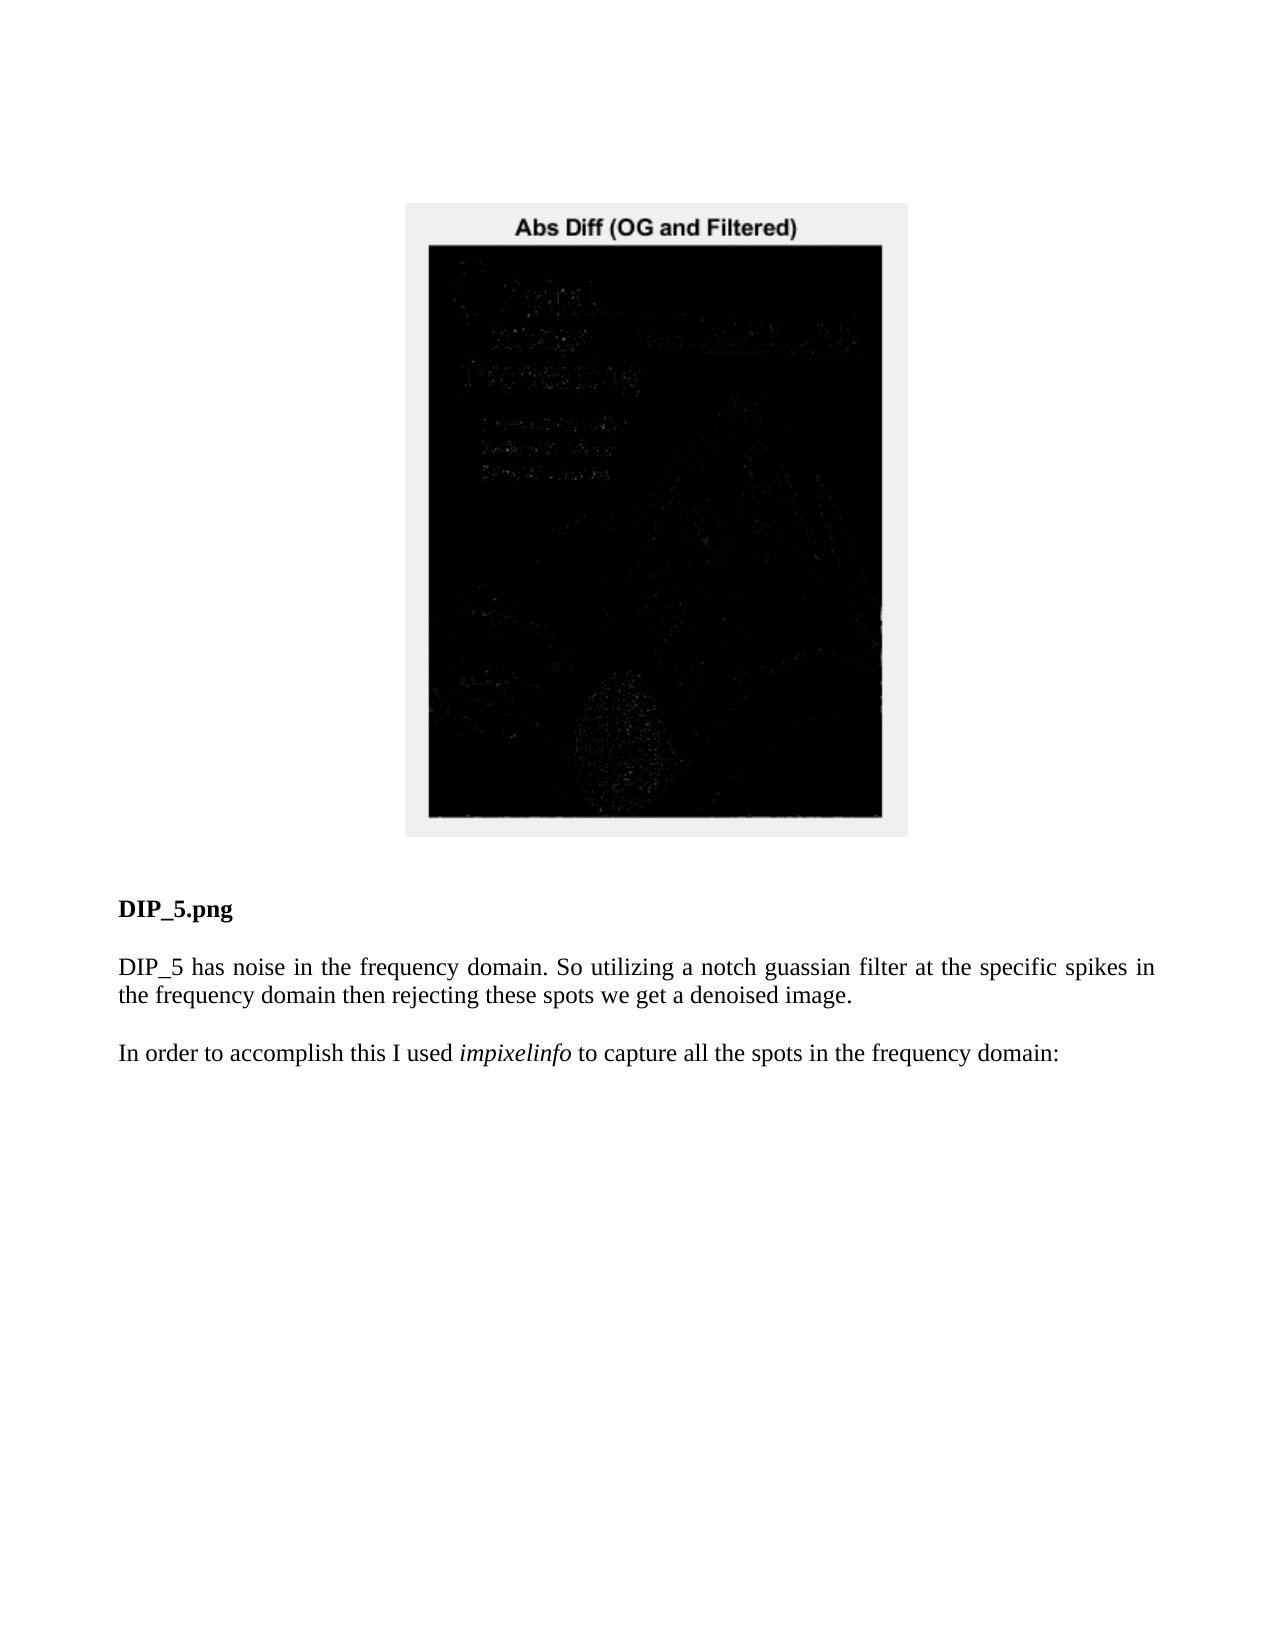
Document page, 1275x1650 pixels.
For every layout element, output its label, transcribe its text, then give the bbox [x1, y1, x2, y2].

text In order to accomplish this I used impixelinfo to capture all the spots in the frequency domain: [118, 1038, 1157, 1067]
picture [405, 203, 908, 837]
text DIP_5.png [118, 894, 1157, 923]
text DIP_5 has noise in the frequency domain. So utilizing a notch guassian filter at the specific spikes in the frequency domain then rejecting these spots we get a denoised image. [118, 952, 1157, 1009]
